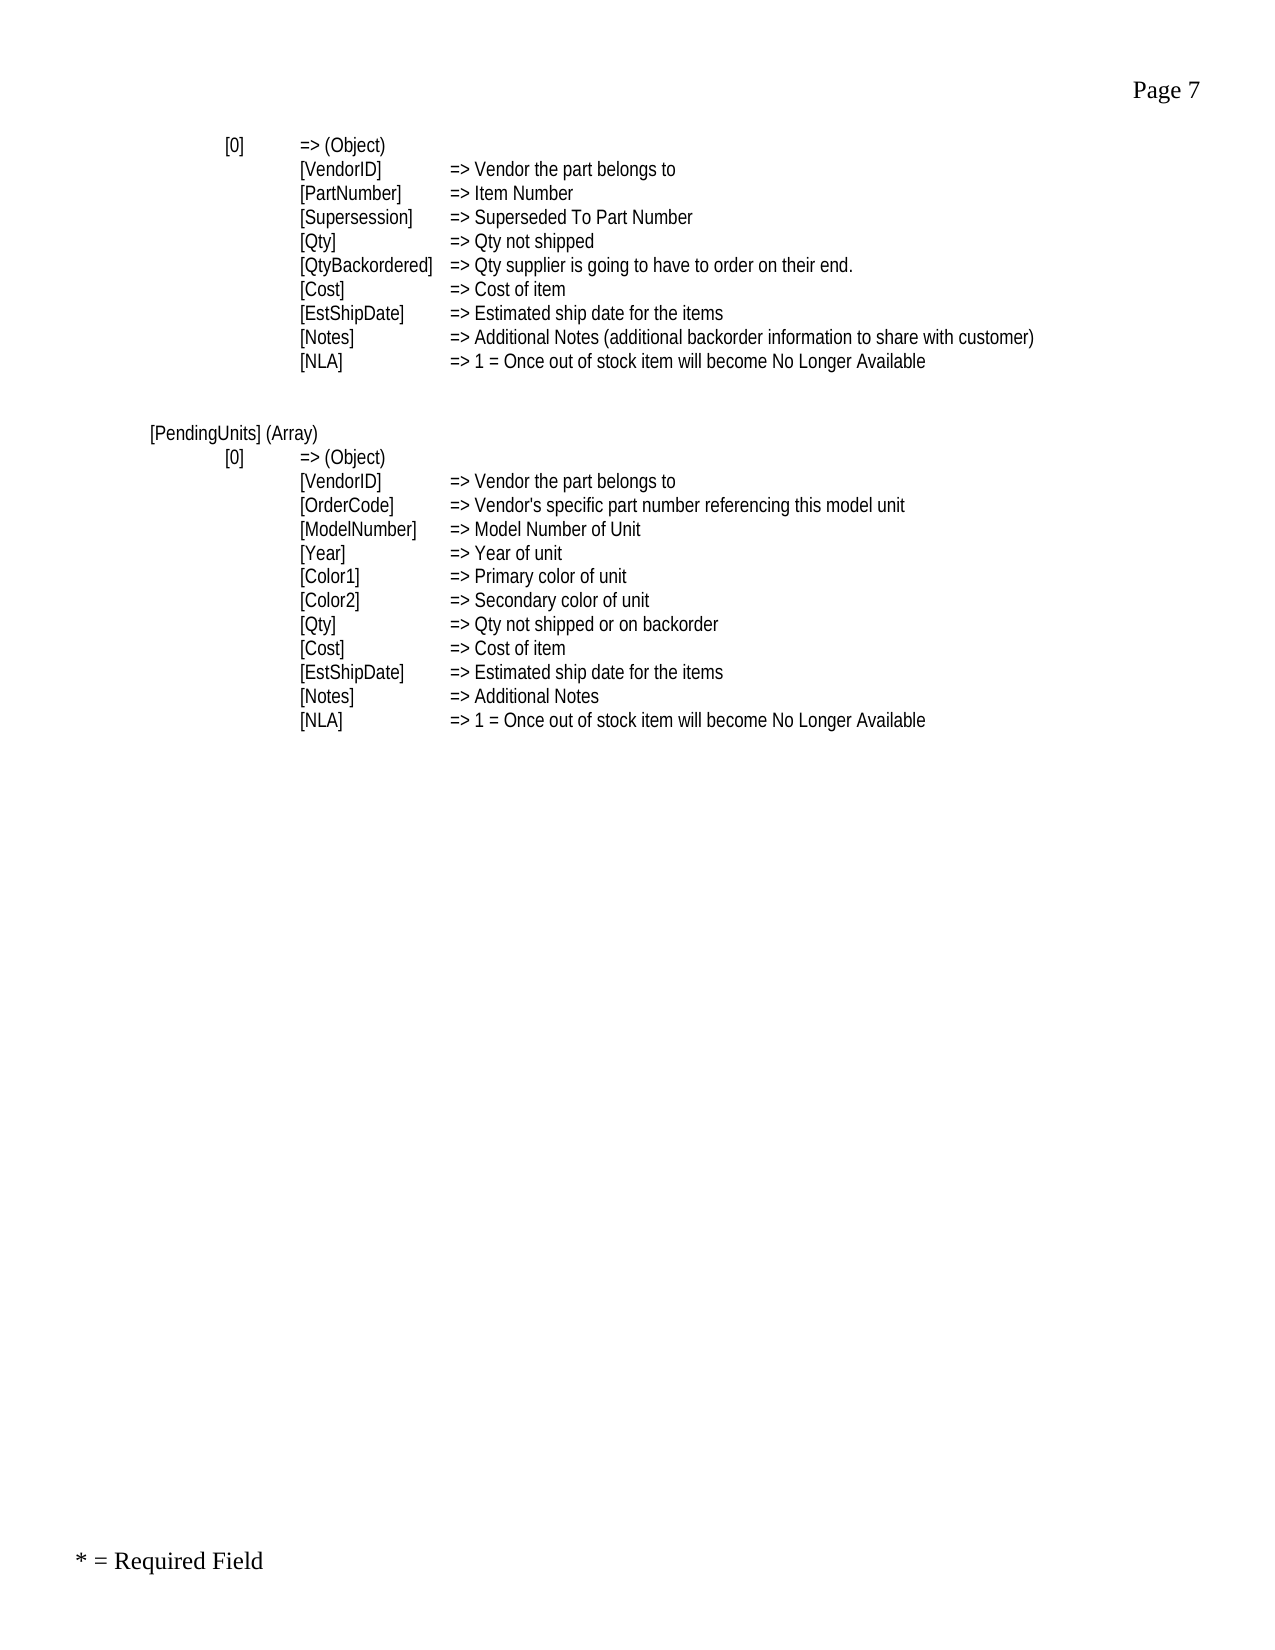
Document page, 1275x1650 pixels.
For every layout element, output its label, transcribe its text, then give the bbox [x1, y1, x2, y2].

text [ModelNumber] => Model Number of Unit [75, 517, 1200, 541]
text [VendorID] => Vendor the part belongs to [75, 469, 1200, 493]
text [Color1] => Primary color of unit [75, 564, 1200, 588]
text [EstShipDate] => Estimated ship date for the items [75, 660, 1200, 684]
text [0] => (Object) [75, 445, 1200, 469]
text [NLA] => 1 = Once out of stock item will become No Longer Available [75, 349, 1200, 373]
text [Qty] => Qty not shipped [75, 229, 1200, 253]
text [EstShipDate] => Estimated ship date for the items [75, 301, 1200, 325]
text [Notes] => Additional Notes (additional backorder information to share with customer) [75, 325, 1200, 349]
text [Qty] => Qty not shipped or on backorder [75, 612, 1200, 636]
text [VendorID] => Vendor the part belongs to [75, 157, 1200, 181]
text [QtyBackordered] => Qty supplier is going to have to order on their end. [75, 253, 1200, 277]
text [Year] => Year of unit [75, 541, 1200, 564]
text [Notes] => Additional Notes [75, 684, 1200, 708]
text [PendingUnits] (Array) [75, 421, 1200, 445]
text [PartNumber] => Item Number [75, 181, 1200, 205]
text [Cost] => Cost of item [75, 277, 1200, 301]
text [0] => (Object) [75, 133, 1200, 157]
text [Supersession] => Superseded To Part Number [75, 205, 1200, 229]
text [Cost] => Cost of item [75, 636, 1200, 660]
text [NLA] => 1 = Once out of stock item will become No Longer Available [75, 708, 1200, 732]
text [Color2] => Secondary color of unit [75, 588, 1200, 612]
text [OrderCode] => Vendor's specific part number referencing this model unit [75, 493, 1200, 517]
